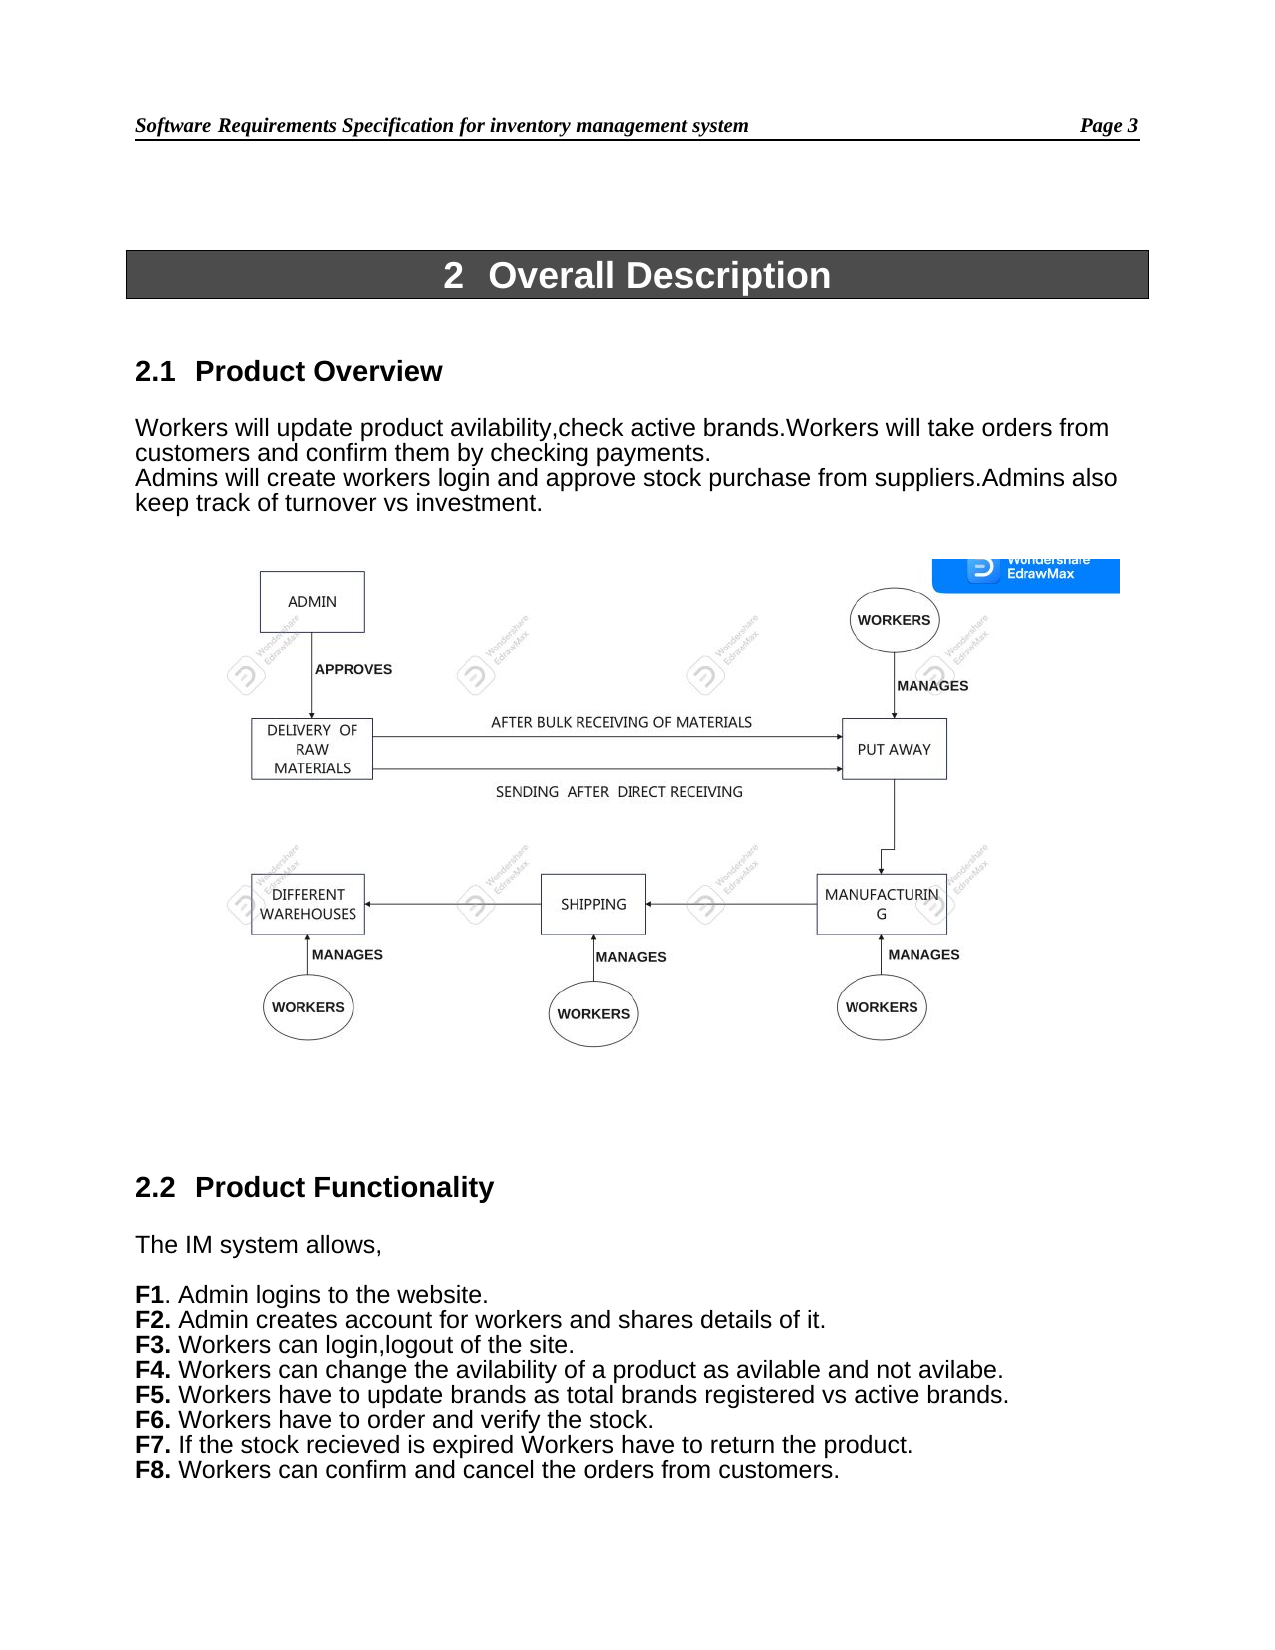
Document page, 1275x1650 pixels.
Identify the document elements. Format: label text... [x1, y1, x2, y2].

text F2. Admin creates account for workers and shares details of it. [135, 1308, 1140, 1333]
subtitle Overall Description [127, 251, 1148, 298]
subtitle Product Functionality [135, 1170, 1140, 1204]
text F5. Workers have to update brands as total brands registered vs active brands. [135, 1383, 1140, 1408]
text F1. Admin logins to the website. [135, 1283, 1140, 1308]
subtitle Product Overview [135, 353, 1140, 387]
text F6. Workers have to order and verify the stock. [135, 1408, 1140, 1433]
text F8. Workers can confirm and cancel the orders from customers. [135, 1458, 1140, 1483]
text Workers will update product avilability,check active brands.Workers will take orders from customers and confirm them by checking payments. [135, 416, 1140, 466]
text F7. If the stock recieved is expired Workers have to return the product. [135, 1433, 1140, 1458]
text F3. Workers can login,logout of the site. [135, 1333, 1140, 1358]
text The IM system allows, [135, 1233, 1140, 1258]
picture [201, 559, 1120, 1066]
text F4. Workers can change the avilability of a product as avilable and not avilabe. [135, 1358, 1140, 1383]
text Admins will create workers login and approve stock purchase from suppliers.Admins also keep track of turnover vs investment. [135, 466, 1140, 516]
